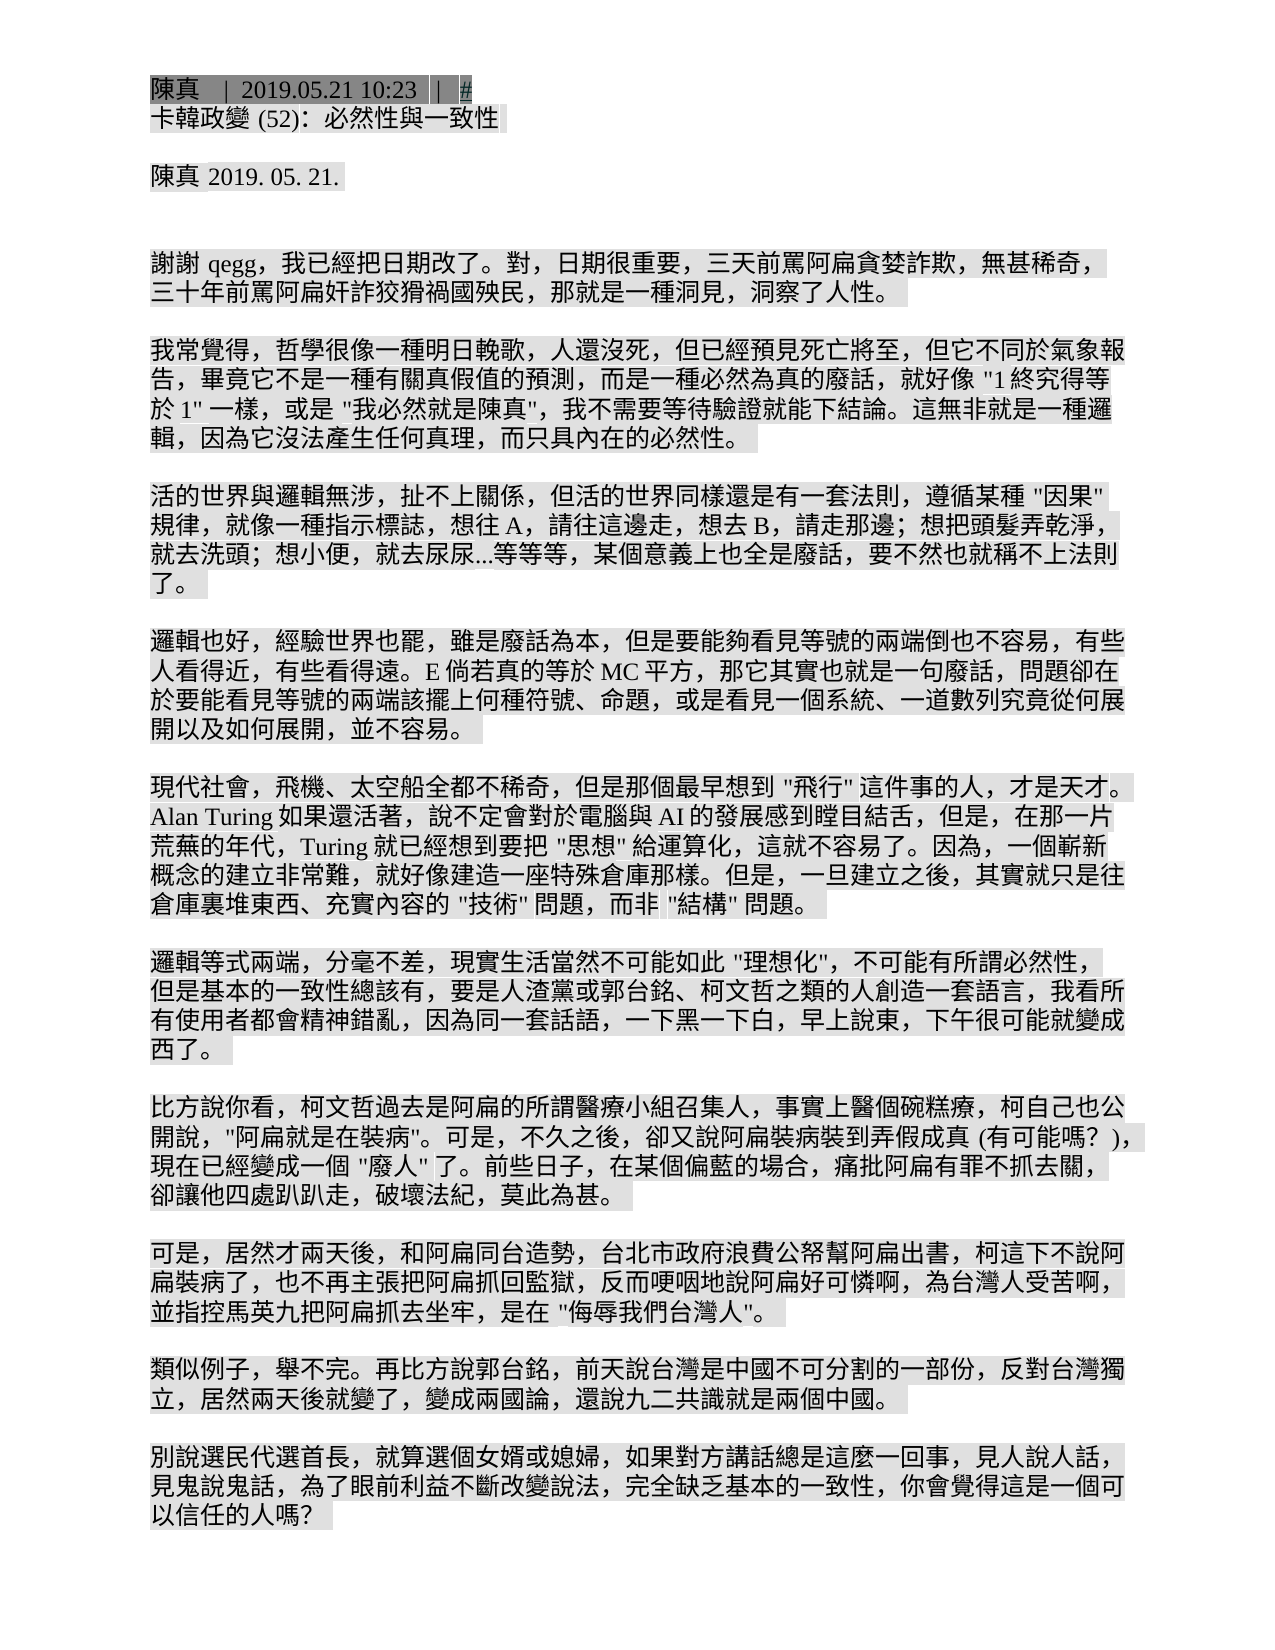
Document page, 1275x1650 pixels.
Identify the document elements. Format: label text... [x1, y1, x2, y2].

text 陳真 | 2019.05.21 10:23 | # [150, 75, 1125, 104]
text 卡韓政變 (52)：必然性與一致性 陳真 2019. 05. 21. 謝謝 qegg，我已經把日期改了。對，日期很重要，三天前罵阿扁貪婪詐欺，無甚稀奇，三十年前罵阿扁奸詐狡猾禍國殃民，那就是一種洞見，洞察了人性。 我常覺得，哲學很像一種明日輓歌，人還沒死，但已經預見死亡將至，但它不同於氣象報告，畢竟它不是一種有關真假值的預測，而是一種必然為真的廢話，就好像 "1終究得等於1" 一樣，或是 "我必然就是陳真"，我不需要等待驗證就能下結論。這無非就是一種邏輯，因為它沒法產生任何真理，而只具內在的必然性。 活的世界與邏輯無涉，扯不上關係，但活的世界同樣還是有一套法則，遵循某種 "因果" 規律，就像一種指示標誌，想往A，請往這邊走，想去B，請走那邊；想把頭髮弄乾淨，就去洗頭；想小便，就去尿尿...等等等，某個意義上也全是廢話，要不然也就稱不上法則了。 邏輯也好，經驗世界也罷，雖是廢話為本，但是要能夠看見等號的兩端倒也不容易，有些人看得近，有些看得遠。E倘若真的等於MC平方，那它其實也就是一句廢話，問題卻在於要能看見等號的兩端該擺上何種符號、命題，或是看見一個系統、一道數列究竟從何展開以及如何展開，並不容易。 現代社會，飛機、太空船全都不稀奇，但是那個最早想到 "飛行" 這件事的人，才是天才。Alan Turing如果還活著，說不定會對於電腦與AI的發展感到瞠目結舌，但是，在那一片荒蕪的年代，Turing就已經想到要把 "思想" 給運算化，這就不容易了。因為，一個嶄新概念的建立非常難，就好像建造一座特殊倉庫那樣。但是，一旦建立之後，其實就只是往倉庫裏堆東西、充實內容的 "技術" 問題，而非 "結構" 問題。 邏輯等式兩端，分毫不差，現實生活當然不可能如此 "理想化"，不可能有所謂必然性，但是基本的一致性總該有，要是人渣黨或郭台銘、柯文哲之類的人創造一套語言，我看所有使用者都會精神錯亂，因為同一套話語，一下黑一下白，早上說東，下午很可能就變成西了。 比方說你看，柯文哲過去是阿扁的所謂醫療小組召集人，事實上醫個碗糕療，柯自己也公開說，"阿扁就是在裝病"。可是，不久之後，卻又說阿扁裝病裝到弄假成真 (有可能嗎？)，現在已經變成一個 "廢人" 了。前些日子，在某個偏藍的場合，痛批阿扁有罪不抓去關，卻讓他四處趴趴走，破壞法紀，莫此為甚。 可是，居然才兩天後，和阿扁同台造勢，台北市政府浪費公帑幫阿扁出書，柯這下不說阿扁裝病了，也不再主張把阿扁抓回監獄，反而哽咽地說阿扁好可憐啊，為台灣人受苦啊，並指控馬英九把阿扁抓去坐牢，是在 "侮辱我們台灣人"。 類似例子，舉不完。再比方說郭台銘，前天說台灣是中國不可分割的一部份，反對台灣獨立，居然兩天後就變了，變成兩國論，還說九二共識就是兩個中國。 別說選民代選首長，就算選個女婿或媳婦，如果對方講話總是這麼一回事，見人說人話，見鬼說鬼話，為了眼前利益不斷改變說法，完全缺乏基本的一致性，你會覺得這是一個可以信任的人嗎？ 像郭、柯這兩個無恥政客，你若要詢問他們對於某件事的見解，恐怕前面得先加上個 "時間" 變項，而且這個時間短促到幾乎是以分鐘或秒來計算，上一秒鐘講這樣，下一秒鐘又會變了。人渣黨長年以來就是靠著這樣一種玩弄語言的手法，坐擁權位，吃香喝辣。 [150, 104, 1125, 1559]
